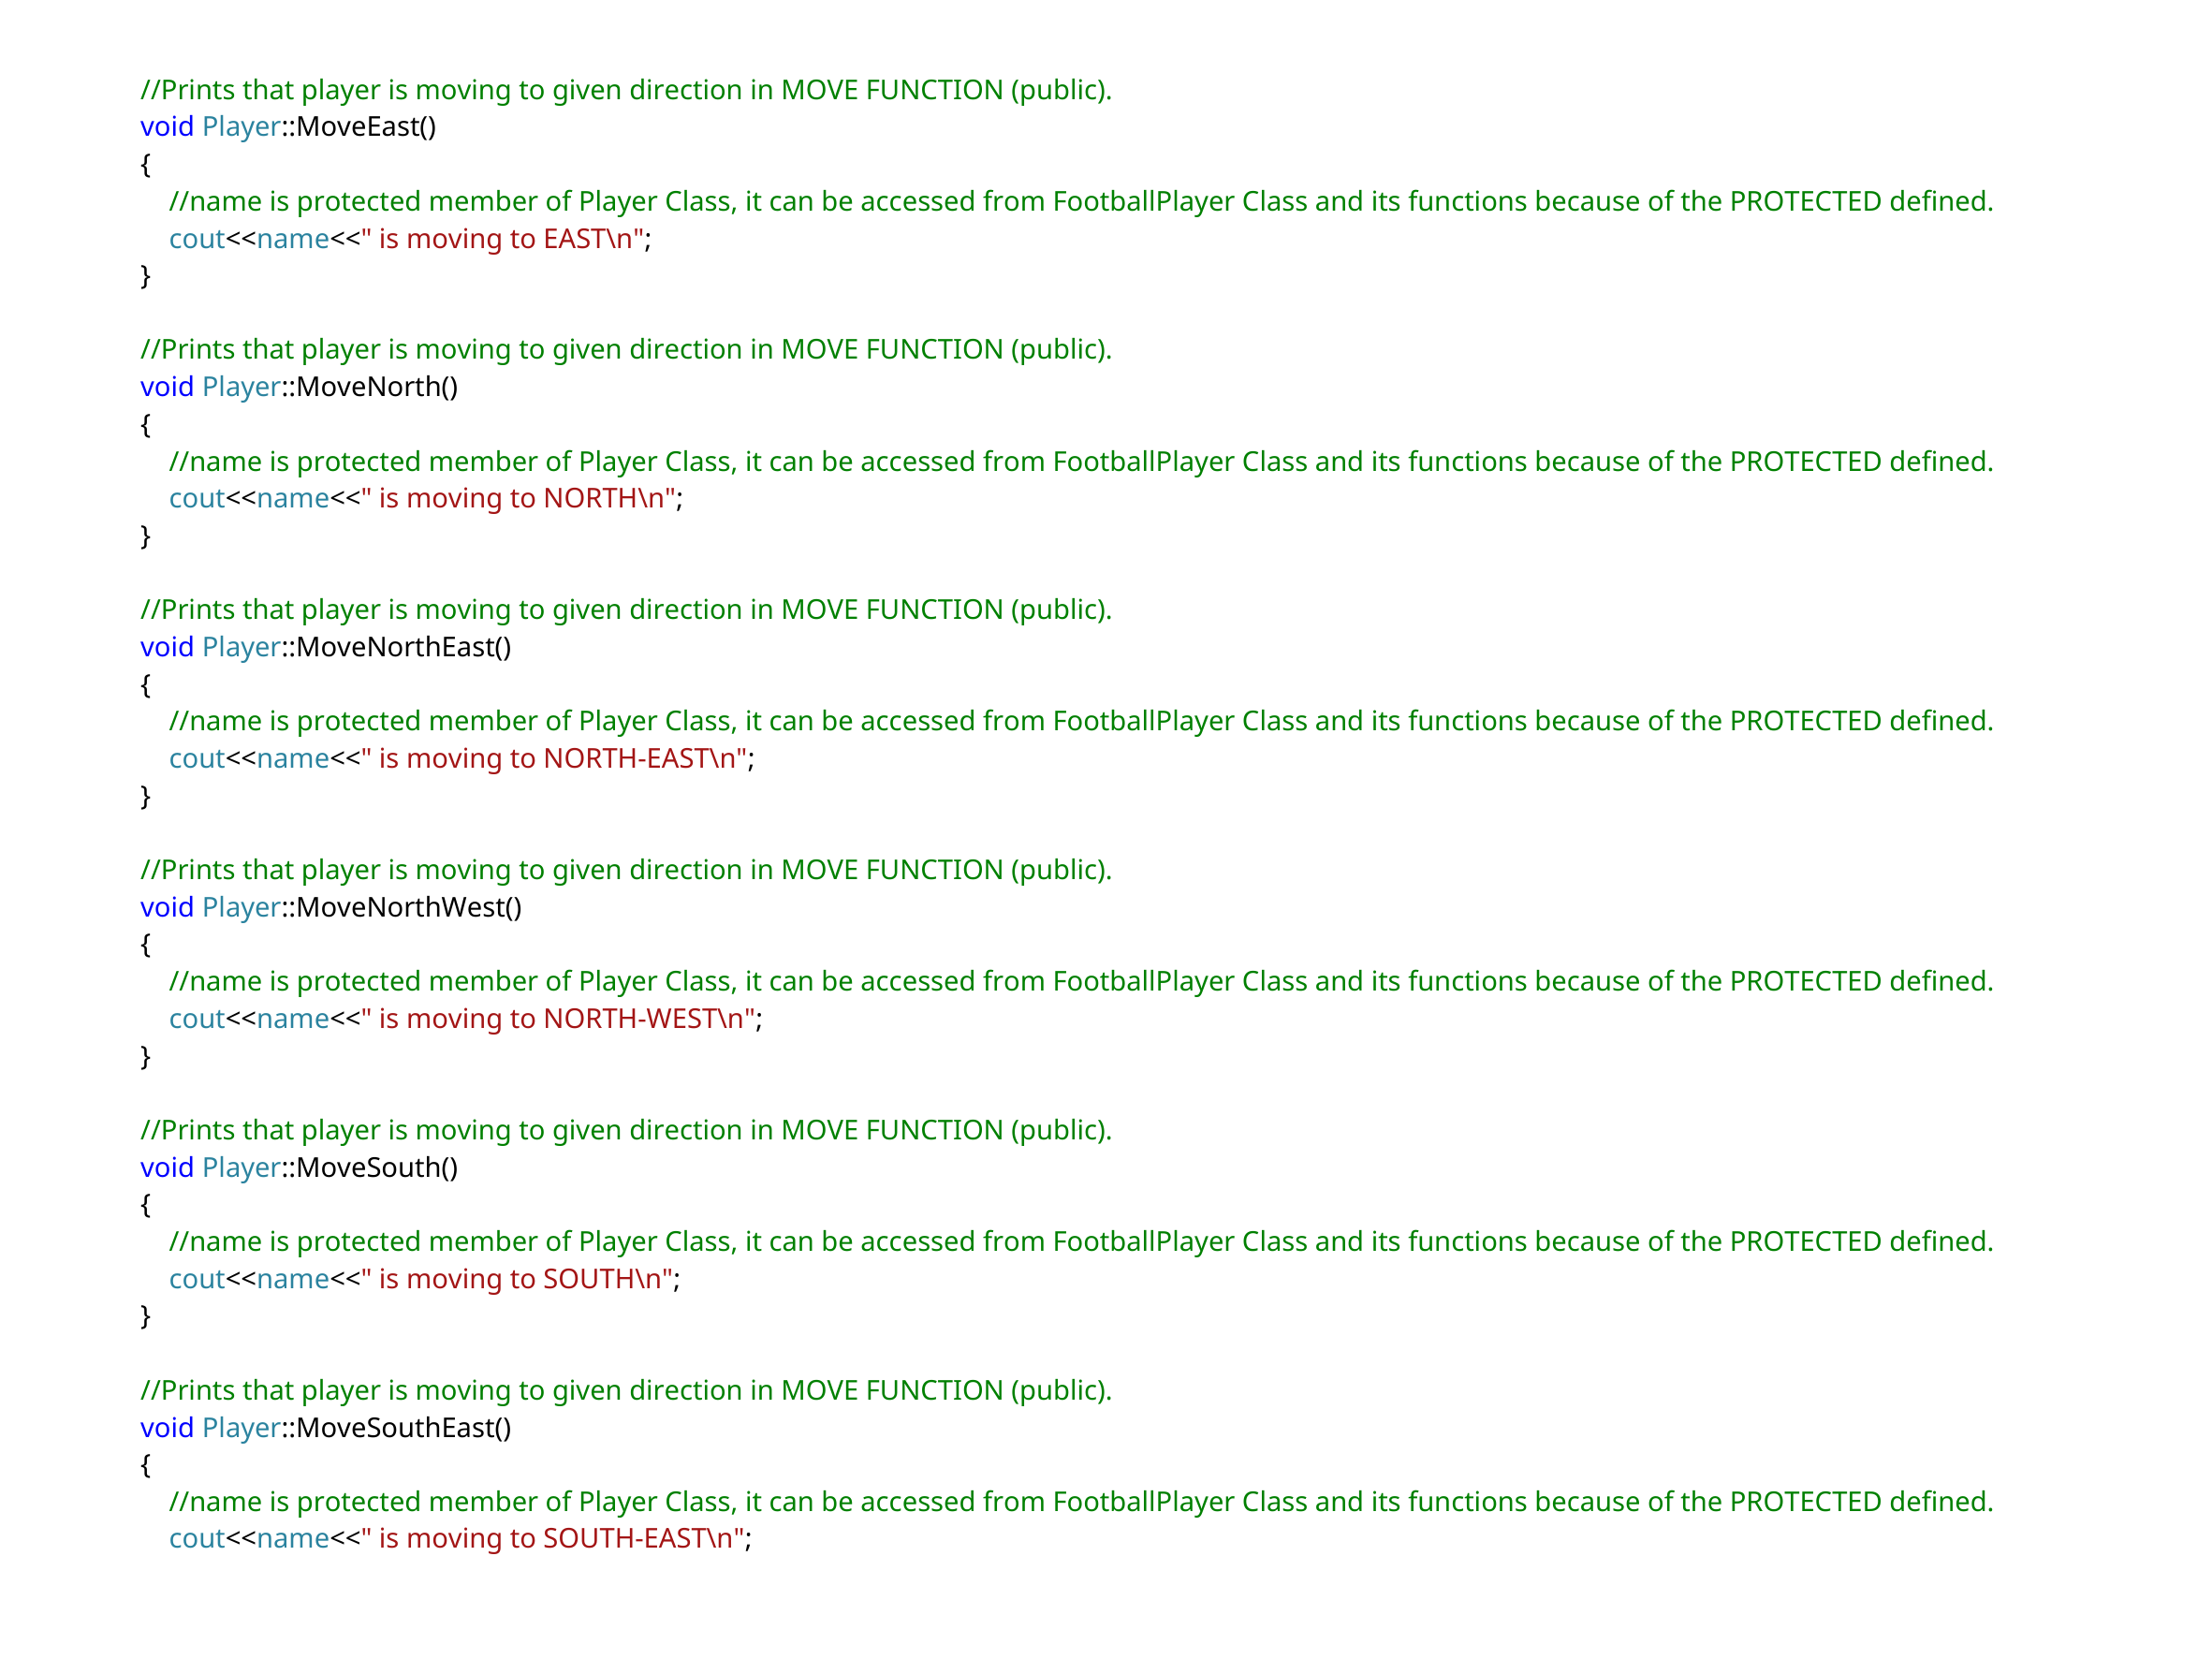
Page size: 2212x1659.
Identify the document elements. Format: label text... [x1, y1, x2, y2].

text //name is protected member of Player Class, it can be accessed from FootballPlayer Class and its functions because of the PROTECTED defined. [140, 962, 2071, 999]
text { [140, 404, 2071, 442]
text } [140, 256, 2071, 293]
text //name is protected member of Player Class, it can be accessed from FootballPlayer Class and its functions because of the PROTECTED defined. [140, 1482, 2071, 1520]
text { [140, 1445, 2071, 1482]
text void Player::MoveNorth() [140, 367, 2071, 404]
text //name is protected member of Player Class, it can be accessed from FootballPlayer Class and its functions because of the PROTECTED defined. [140, 182, 2071, 219]
text //Prints that player is moving to given direction in MOVE FUNCTION (public). [140, 70, 2071, 108]
text //Prints that player is moving to given direction in MOVE FUNCTION (public). [140, 591, 2071, 627]
text { [140, 144, 2071, 182]
text void Player::MoveEast() [140, 108, 2071, 144]
text } [140, 776, 2071, 814]
text cout<<name<<" is moving to NORTH\n"; [140, 479, 2071, 516]
text } [140, 1297, 2071, 1333]
text } [140, 1036, 2071, 1074]
text cout<<name<<" is moving to SOUTH-EAST\n"; [140, 1520, 2071, 1556]
text } [140, 516, 2071, 553]
text //name is protected member of Player Class, it can be accessed from FootballPlayer Class and its functions because of the PROTECTED defined. [140, 1222, 2071, 1259]
text void Player::MoveSouth() [140, 1148, 2071, 1185]
text //Prints that player is moving to given direction in MOVE FUNCTION (public). [140, 1110, 2071, 1148]
text cout<<name<<" is moving to NORTH-EAST\n"; [140, 739, 2071, 776]
text void Player::MoveNorthEast() [140, 627, 2071, 665]
text void Player::MoveNorthWest() [140, 888, 2071, 925]
text { [140, 925, 2071, 962]
text //Prints that player is moving to given direction in MOVE FUNCTION (public). [140, 850, 2071, 888]
text //name is protected member of Player Class, it can be accessed from FootballPlayer Class and its functions because of the PROTECTED defined. [140, 702, 2071, 739]
text { [140, 1185, 2071, 1222]
text void Player::MoveSouthEast() [140, 1408, 2071, 1445]
text //Prints that player is moving to given direction in MOVE FUNCTION (public). [140, 330, 2071, 367]
text cout<<name<<" is moving to NORTH-WEST\n"; [140, 999, 2071, 1036]
text //name is protected member of Player Class, it can be accessed from FootballPlayer Class and its functions because of the PROTECTED defined. [140, 442, 2071, 479]
text { [140, 665, 2071, 702]
text cout<<name<<" is moving to SOUTH\n"; [140, 1259, 2071, 1297]
text //Prints that player is moving to given direction in MOVE FUNCTION (public). [140, 1371, 2071, 1408]
text cout<<name<<" is moving to EAST\n"; [140, 219, 2071, 256]
